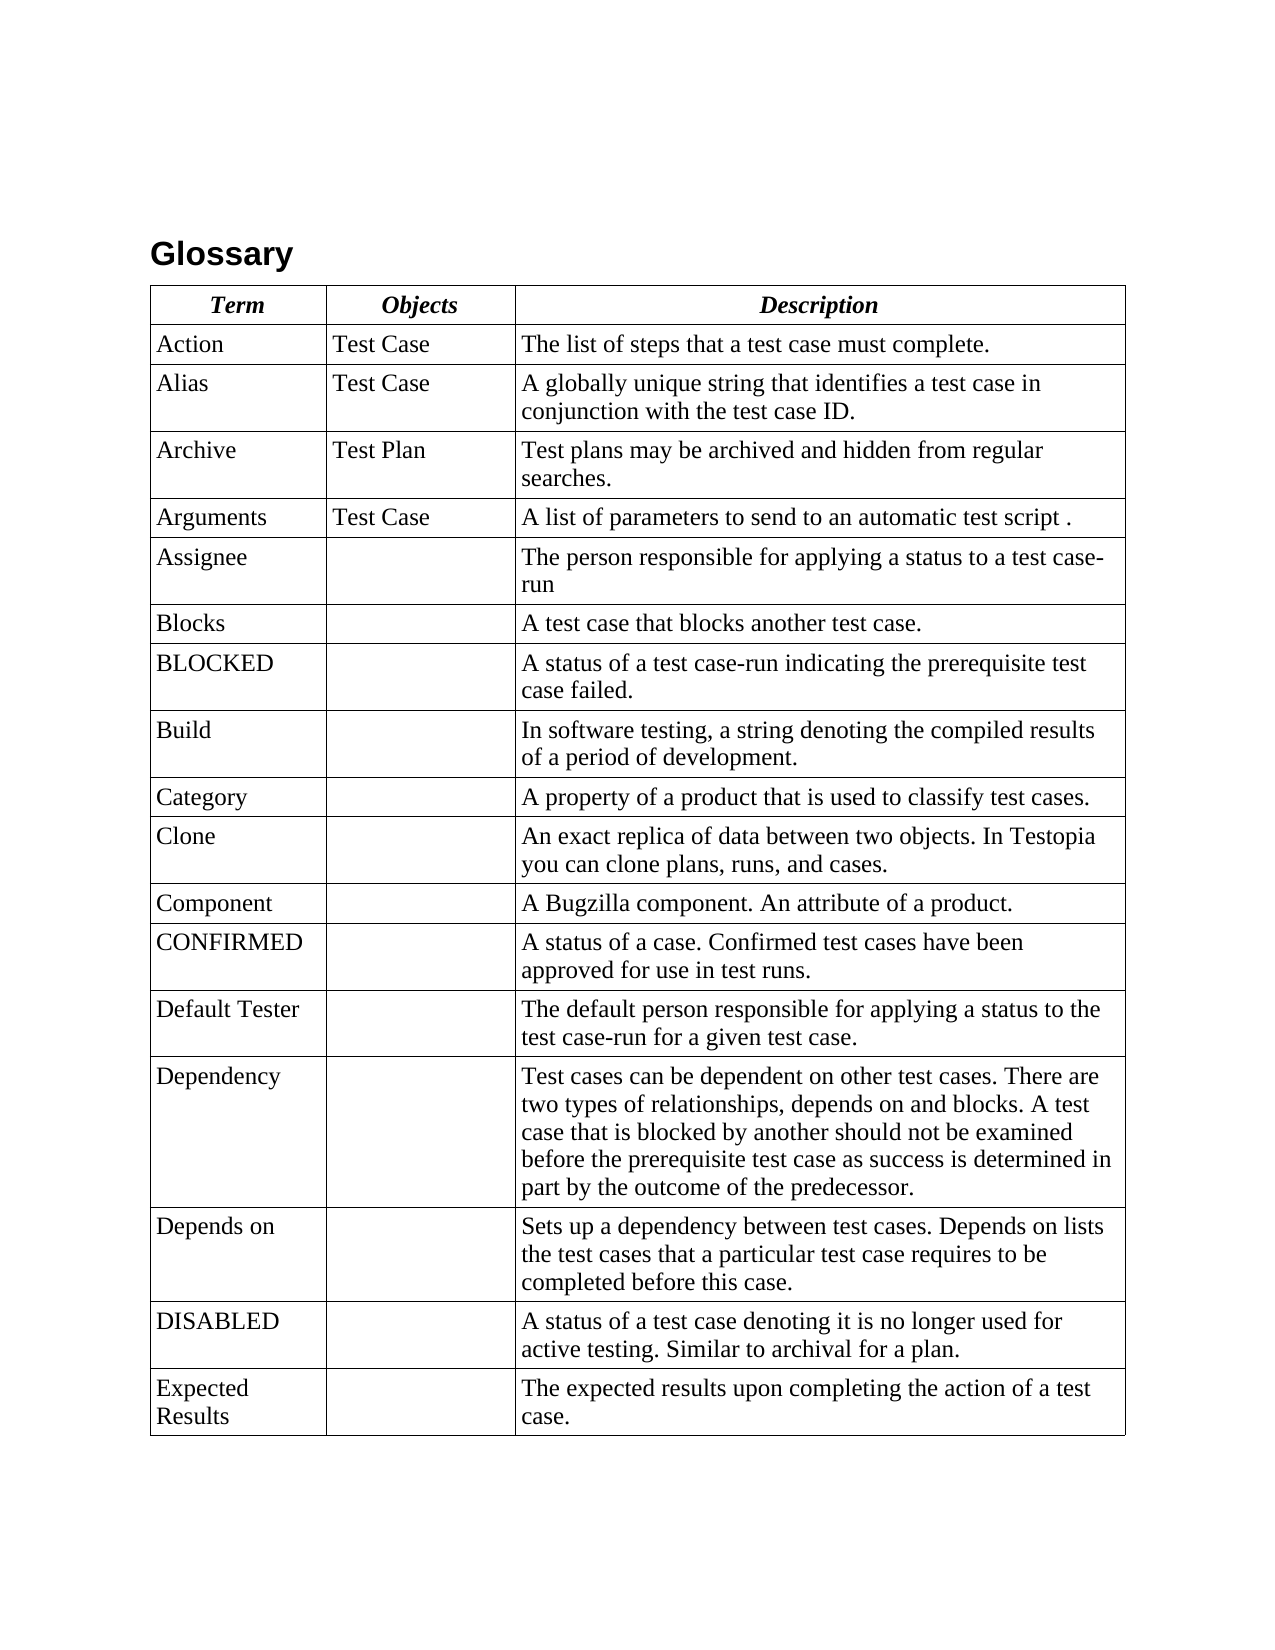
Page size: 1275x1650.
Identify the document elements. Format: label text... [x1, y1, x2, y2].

table_cell An exact replica of data between two objects. In Testopia you can clone plans, runs, and cases. [516, 817, 1125, 883]
table_cell [327, 1057, 515, 1207]
table_cell BLOCKED [151, 644, 326, 710]
table_cell A Bugzilla component. An attribute of a product. [516, 884, 1125, 922]
table_cell Action [151, 325, 326, 363]
table_cell A test case that blocks another test case. [516, 605, 1125, 643]
table_cell [327, 711, 515, 777]
table_cell [327, 538, 515, 604]
table_cell [327, 924, 515, 989]
table_cell Arguments [151, 499, 326, 537]
table_cell A globally unique string that identifies a test case in conjunction with the test case ID. [516, 365, 1125, 431]
table_cell Category [151, 778, 326, 816]
table_cell Component [151, 884, 326, 922]
table_cell CONFIRMED [151, 924, 326, 989]
table_cell A status of a test case-run indicating the prerequisite test case failed. [516, 644, 1125, 710]
table_cell Alias [151, 365, 326, 431]
table_cell Archive [151, 432, 326, 497]
table_cell [327, 991, 515, 1056]
table_cell In software testing, a string denoting the compiled results of a period of development. [516, 711, 1125, 777]
table_cell A status of a case. Confirmed test cases have been approved for use in test runs. [516, 924, 1125, 989]
table_cell Test Case [327, 499, 515, 537]
table_cell Test Case [327, 325, 515, 363]
table_cell Depends on [151, 1208, 326, 1301]
table_cell Blocks [151, 605, 326, 643]
table_cell The default person responsible for applying a status to the test case-run for a given test case. [516, 991, 1125, 1056]
table_cell Test Plan [327, 432, 515, 497]
table_cell Expected Results [151, 1369, 326, 1435]
table_cell Test Case [327, 365, 515, 431]
table_cell [327, 605, 515, 643]
table_cell The expected results upon completing the action of a test case. [516, 1369, 1125, 1435]
subtitle Glossary [150, 235, 1125, 272]
table_cell [327, 817, 515, 883]
table_cell Dependency [151, 1057, 326, 1207]
table_cell The list of steps that a test case must complete. [516, 325, 1125, 363]
table_cell [327, 884, 515, 922]
table_cell The person responsible for applying a status to a test case-run [516, 538, 1125, 604]
table_cell A property of a product that is used to classify test cases. [516, 778, 1125, 816]
table_cell [327, 778, 515, 816]
table_cell A status of a test case denoting it is no longer used for active testing. Similar to archival for a plan. [516, 1302, 1125, 1368]
table_header Term [151, 286, 326, 324]
table_header Objects [327, 286, 515, 324]
table_cell [327, 1302, 515, 1368]
table_cell [327, 1208, 515, 1301]
table_cell A list of parameters to send to an automatic test script . [516, 499, 1125, 537]
table_cell Test plans may be archived and hidden from regular searches. [516, 432, 1125, 497]
table_cell [327, 1369, 515, 1435]
table_cell Sets up a dependency between test cases. Depends on lists the test cases that a particular test case requires to be completed before this case. [516, 1208, 1125, 1301]
table_cell Build [151, 711, 326, 777]
table_cell Default Tester [151, 991, 326, 1056]
table_cell Clone [151, 817, 326, 883]
table_cell Test cases can be dependent on other test cases. There are two types of relationships, depends on and blocks. A test case that is blocked by another should not be examined before the prerequisite test case as success is determined in part by the outcome of the predecessor. [516, 1057, 1125, 1207]
table_cell Assignee [151, 538, 326, 604]
table_cell DISABLED [151, 1302, 326, 1368]
table_header Description [516, 286, 1125, 324]
table_cell [327, 644, 515, 710]
